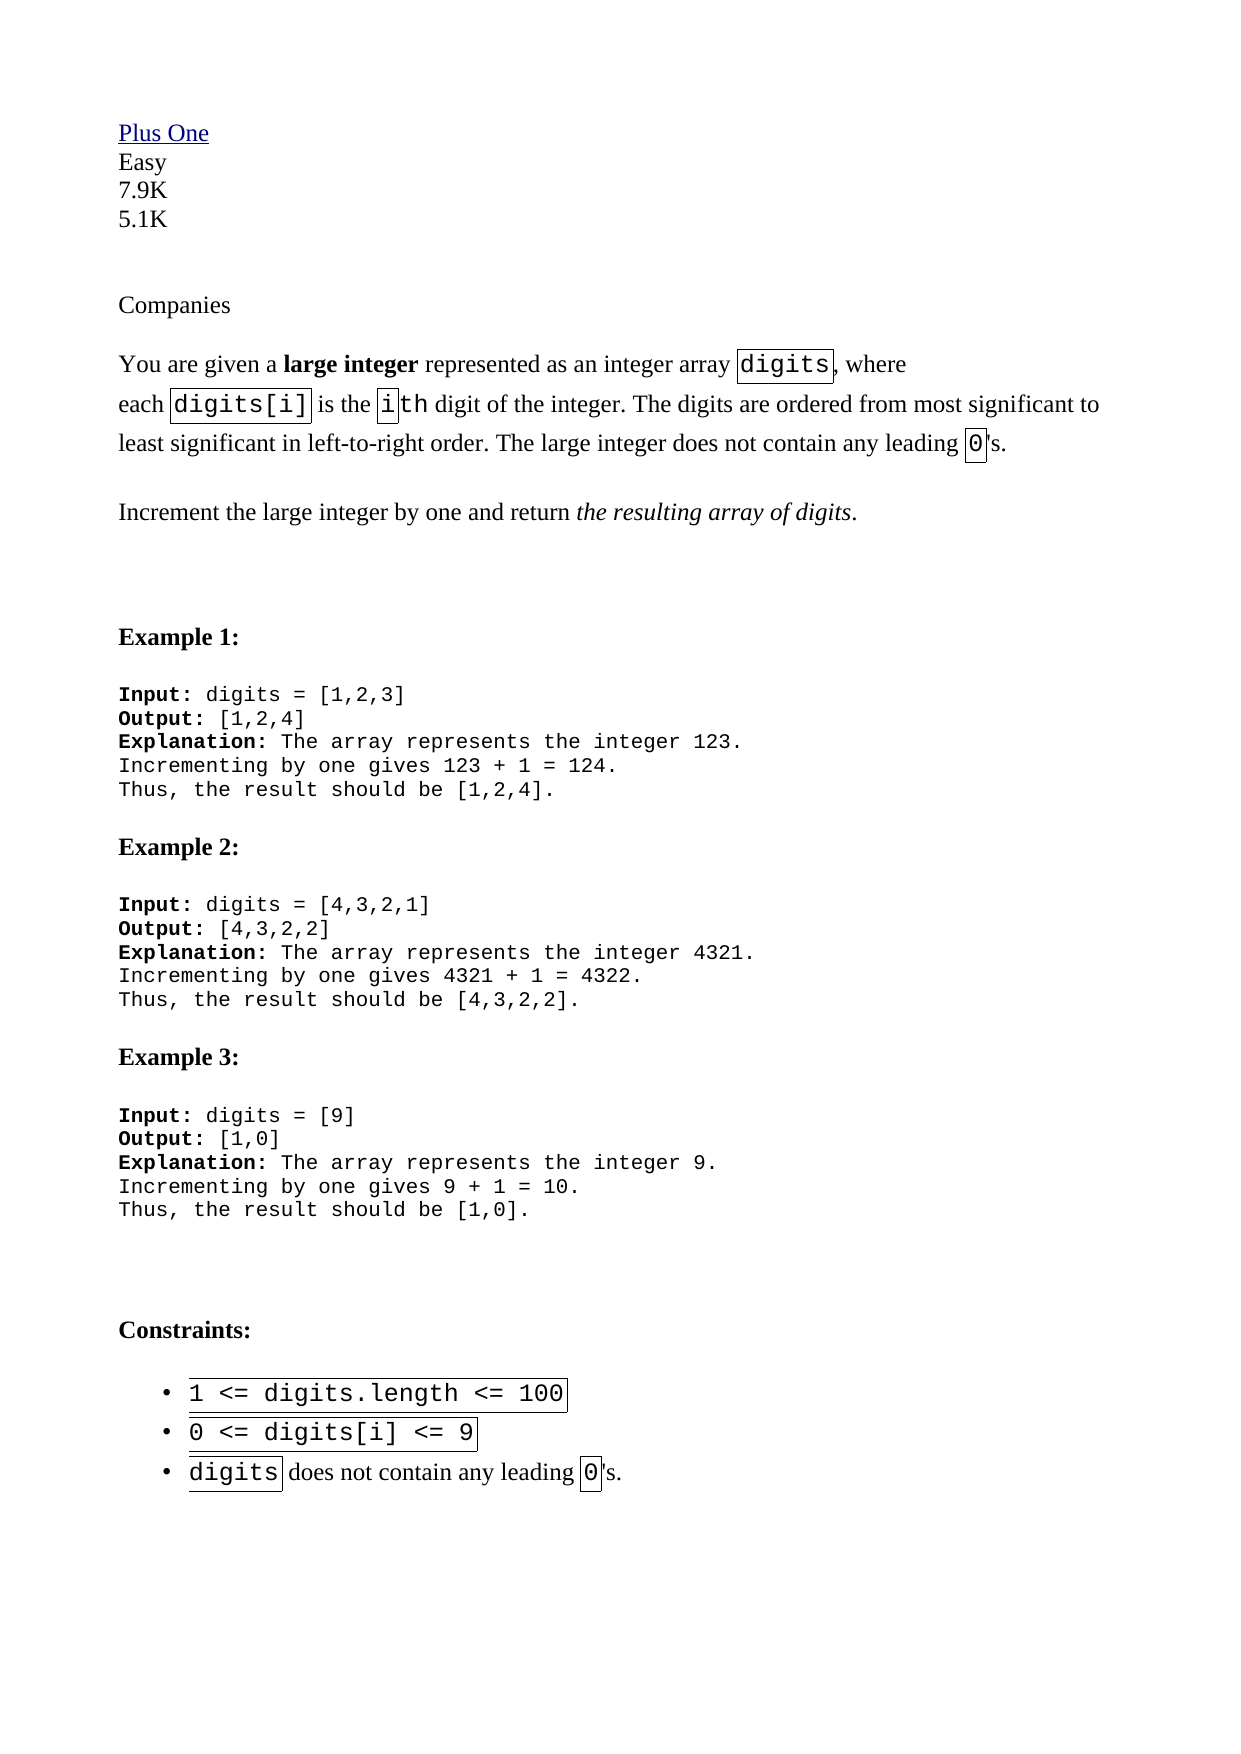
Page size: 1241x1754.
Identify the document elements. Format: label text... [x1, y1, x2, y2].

text Companies [118, 291, 1122, 319]
text 7.9K [118, 176, 1122, 204]
text Explanation: The array represents the integer 9. [118, 1152, 1122, 1176]
text Example 1: [118, 622, 1122, 651]
text Incrementing by one gives 9 + 1 = 10. [118, 1176, 1122, 1199]
text Output: [4,3,2,2] [118, 918, 1122, 942]
text You are given a large integer represented as an integer array digits, where each digits[i] is the ith digit of the integer. The digits are ordered from most significant to least significant in left-to-right order. The large integer does not contain any leading 0's. [118, 349, 1122, 462]
text Thus, the result should be [1,2,4]. [118, 779, 1122, 802]
text Incrementing by one gives 4321 + 1 = 4322. [118, 965, 1122, 989]
text Thus, the result should be [4,3,2,2]. [118, 989, 1122, 1013]
text Thus, the result should be [1,0]. [118, 1199, 1122, 1223]
text Increment the large integer by one and return the resulting array of digits. [118, 497, 1122, 526]
text Explanation: The array represents the integer 123. [118, 732, 1122, 755]
text Explanation: The array represents the integer 4321. [118, 942, 1122, 965]
text Constraints: [118, 1315, 1122, 1344]
list [568, 1377, 1122, 1412]
text Input: digits = [1,2,3] [118, 684, 1122, 708]
text Incrementing by one gives 123 + 1 = 124. [118, 755, 1122, 779]
list 0 <= digits[i] <= 9 [162, 1417, 477, 1451]
list [478, 1417, 1122, 1451]
list digits does not contain any leading 0's. [602, 1456, 1122, 1491]
text Output: [1,2,4] [118, 708, 1122, 732]
list digits does not contain any leading 0's. [162, 1456, 282, 1491]
list 1 <= digits.length <= 100 [162, 1377, 567, 1412]
list digits does not contain any leading 0's. [283, 1456, 580, 1491]
text Input: digits = [9] [118, 1105, 1122, 1128]
text Input: digits = [4,3,2,1] [118, 894, 1122, 918]
text Example 2: [118, 832, 1122, 861]
text Plus One Easy [118, 118, 1122, 176]
text 5.1K [118, 204, 1122, 233]
text Example 3: [118, 1042, 1122, 1071]
text Output: [1,0] [118, 1128, 1122, 1152]
